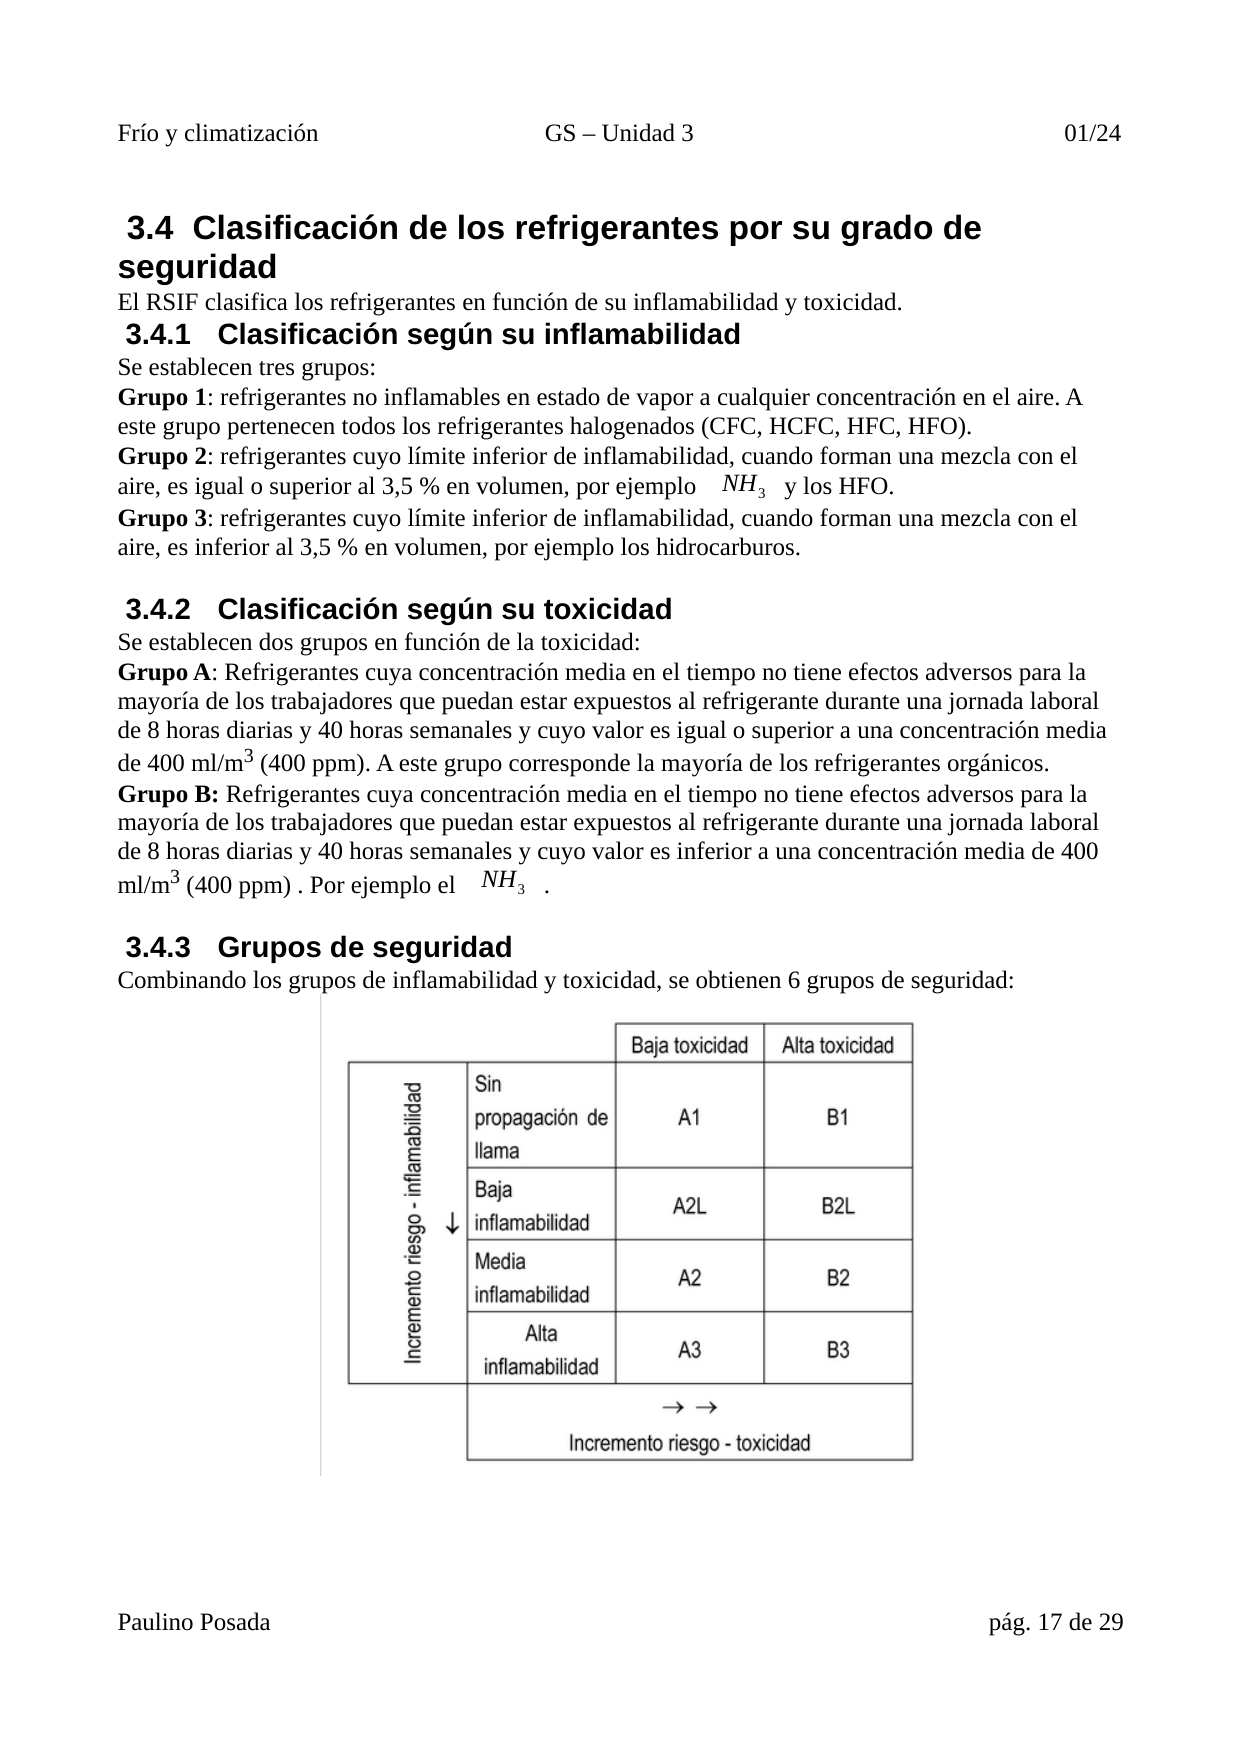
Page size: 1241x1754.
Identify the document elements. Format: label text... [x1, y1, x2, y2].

subtitle Clasificación de los refrigerantes por su grado de seguridad [117, 208, 1123, 285]
subtitle Grupos de seguridad [117, 930, 1123, 964]
subtitle Clasificación según su inflamabilidad [117, 317, 1123, 351]
text El RSIF clasifica los refrigerantes en función de su inflamabilidad y toxicidad. [117, 287, 1123, 316]
text Grupo B: Refrigerantes cuya concentración media en el tiempo no tiene efectos adversos para la mayoría de los trabajadores que puedan estar expuestos al refrigerante durante una jornada laboral de 8 horas diarias y 40 horas semanales y cuyo valor es inferior a una concentración media de 400 ml/m3 (400 ppm) . Por ejemplo el . [117, 779, 1123, 898]
text Se establecen dos grupos en función de la toxicidad: [117, 627, 1123, 656]
subtitle Clasificación según su toxicidad [117, 592, 1123, 626]
text Combinando los grupos de inflamabilidad y toxicidad, se obtienen 6 grupos de seguridad: [117, 965, 1123, 994]
text Grupo 2: refrigerantes cuyo límite inferior de inflamabilidad, cuando forman una mezcla con el aire, es igual o superior al 3,5 % en volumen, por ejemplo y los HFO. [117, 441, 1123, 501]
text Grupo 1: refrigerantes no inflamables en estado de vapor a cualquier concentración en el aire. A este grupo pertenecen todos los refrigerantes halogenados (CFC, HCFC, HFC, HFO). [117, 382, 1123, 440]
picture [320, 994, 921, 1476]
text Se establecen tres grupos: [117, 352, 1123, 381]
text Grupo 3: refrigerantes cuyo límite inferior de inflamabilidad, cuando forman una mezcla con el aire, es inferior al 3,5 % en volumen, por ejemplo los hidrocarburos. [117, 503, 1123, 560]
text Grupo A: Refrigerantes cuya concentración media en el tiempo no tiene efectos adversos para la mayoría de los trabajadores que puedan estar expuestos al refrigerante durante una jornada laboral de 8 horas diarias y 40 horas semanales y cuyo valor es igual o superior a una concentración media de 400 ml/m3 (400 ppm). A este grupo corresponde la mayoría de los refrigerantes orgánicos. [117, 657, 1123, 777]
